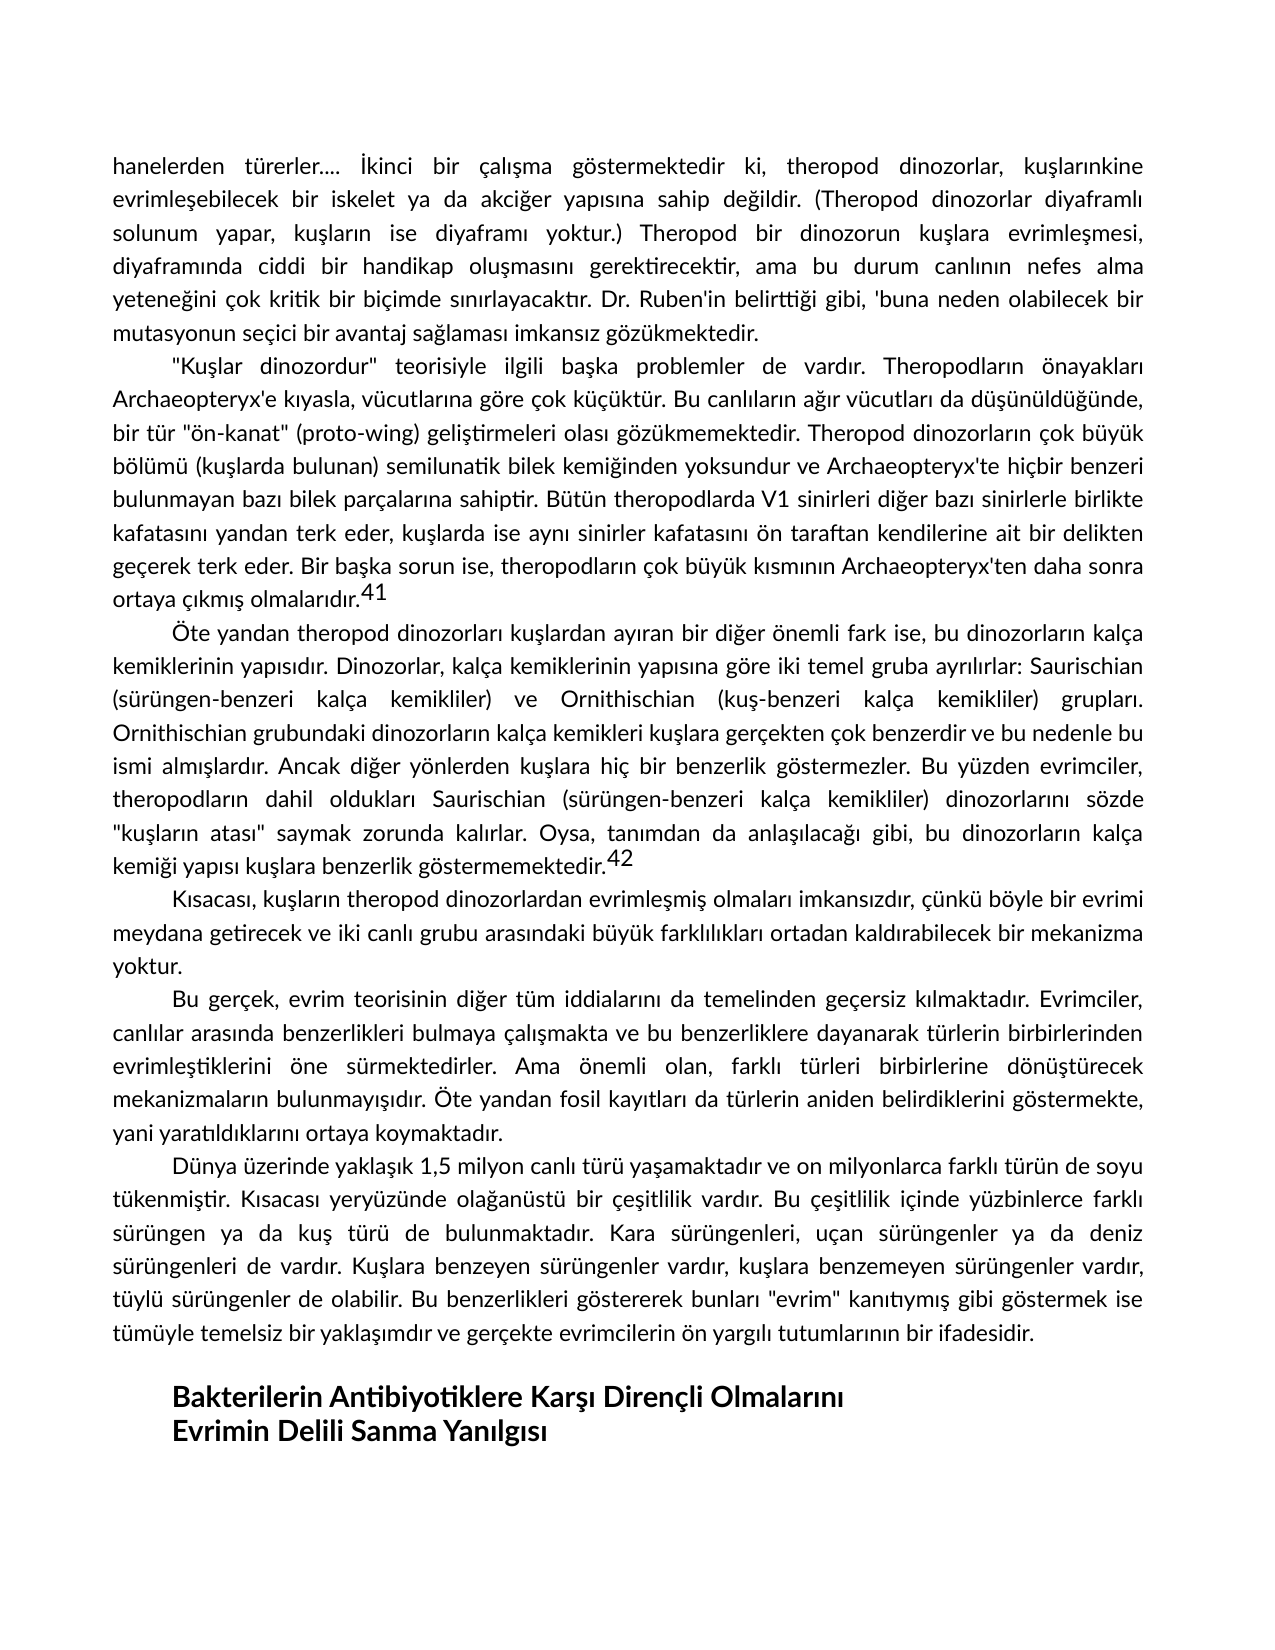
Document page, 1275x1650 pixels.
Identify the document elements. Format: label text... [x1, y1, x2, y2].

text "Kuşlar dinozordur" teorisiyle ilgili başka problemler de vardır. Theropodların önayakları Archaeopteryx'e kıyasla, vücutlarına göre çok küçüktür. Bu canlıların ağır vücutları da düşünüldüğünde, bir tür "ön-kanat" (proto-wing) geliştirmeleri olası gözükmemektedir. Theropod dinozorların çok büyük bölümü (kuşlarda bulunan) semilunatik bilek kemiğinden yoksundur ve Archaeopteryx'te hiçbir benzeri bulunmayan bazı bilek parçalarına sahiptir. Bütün theropodlarda V1 sinirleri diğer bazı sinirlerle birlikte kafatasını yandan terk eder, kuşlarda ise aynı sinirler kafatasını ön taraftan kendilerine ait bir delikten geçerek terk eder. Bir başka sorun ise, theropodların çok büyük kısmının Archaeopteryx'ten daha sonra ortaya çıkmış olmalarıdır.41 [112, 348, 1145, 614]
text Bakterilerin Antibiyotiklere Karşı Dirençli Olmalarını [112, 1381, 1145, 1414]
text Evrimin Delili Sanma Yanılgısı [112, 1414, 1145, 1448]
text Dünya üzerinde yaklaşık 1,5 milyon canlı türü yaşamaktadır ve on milyonlarca farklı türün de soyu tükenmiştir. Kısacası yeryüzünde olağanüstü bir çeşitlilik vardır. Bu çeşitlilik içinde yüzbinlerce farklı sürüngen ya da kuş türü de bulunmaktadır. Kara sürüngenleri, uçan sürüngenler ya da deniz sürüngenleri de vardır. Kuşlara benzeyen sürüngenler vardır, kuşlara benzemeyen sürüngenler vardır, tüylü sürüngenler de olabilir. Bu benzerlikleri göstererek bunları "evrim" kanıtıymış gibi göstermek ise tümüyle temelsiz bir yaklaşımdır ve gerçekte evrimcilerin ön yargılı tutumlarının bir ifadesidir. [112, 1148, 1145, 1348]
text Bu gerçek, evrim teorisinin diğer tüm iddialarını da temelinden geçersiz kılmaktadır. Evrimciler, canlılar arasında benzerlikleri bulmaya çalışmakta ve bu benzerliklere dayanarak türlerin birbirlerinden evrimleştiklerini öne sürmektedirler. Ama önemli olan, farklı türleri birbirlerine dönüştürecek mekanizmaların bulunmayışıdır. Öte yandan fosil kayıtları da türlerin aniden belirdiklerini göstermekte, yani yaratıldıklarını ortaya koymaktadır. [112, 981, 1145, 1148]
text Öte yandan theropod dinozorları kuşlardan ayıran bir diğer önemli fark ise, bu dinozorların kalça kemiklerinin yapısıdır. Dinozorlar, kalça kemiklerinin yapısına göre iki temel gruba ayrılırlar: Saurischian (sürüngen-benzeri kalça kemikliler) ve Ornithischian (kuş-benzeri kalça kemikliler) grupları. Ornithischian grubundaki dinozorların kalça kemikleri kuşlara gerçekten çok benzerdir ve bu nedenle bu ismi almışlardır. Ancak diğer yönlerden kuşlara hiç bir benzerlik göstermezler. Bu yüzden evrimciler, theropodların dahil oldukları Saurischian (sürüngen-benzeri kalça kemikliler) dinozorlarını sözde "kuşların atası" saymak zorunda kalırlar. Oysa, tanımdan da anlaşılacağı gibi, bu dinozorların kalça kemiği yapısı kuşlara benzerlik göstermemektedir.42 [112, 614, 1145, 881]
text Kısacası, kuşların theropod dinozorlardan evrimleşmiş olmaları imkansızdır, çünkü böyle bir evrimi meydana getirecek ve iki canlı grubu arasındaki büyük farklılıkları ortadan kaldırabilecek bir mekanizma yoktur. [112, 881, 1145, 981]
text hanelerden türerler.... İkinci bir çalışma göstermektedir ki, theropod dinozorlar, kuşlarınkine evrimleşebilecek bir iskelet ya da akciğer yapısına sahip değildir. (Theropod dinozorlar diyaframlı solunum yapar, kuşların ise diyaframı yoktur.) Theropod bir dinozorun kuşlara evrimleşmesi, diyaframında ciddi bir handikap oluşmasını gerektirecektir, ama bu durum canlının nefes alma yeteneğini çok kritik bir biçimde sınırlayacaktır. Dr. Ruben'in belirttiği gibi, 'buna neden olabilecek bir mutasyonun seçici bir avantaj sağlaması imkansız gözükmektedir. [112, 148, 1145, 348]
